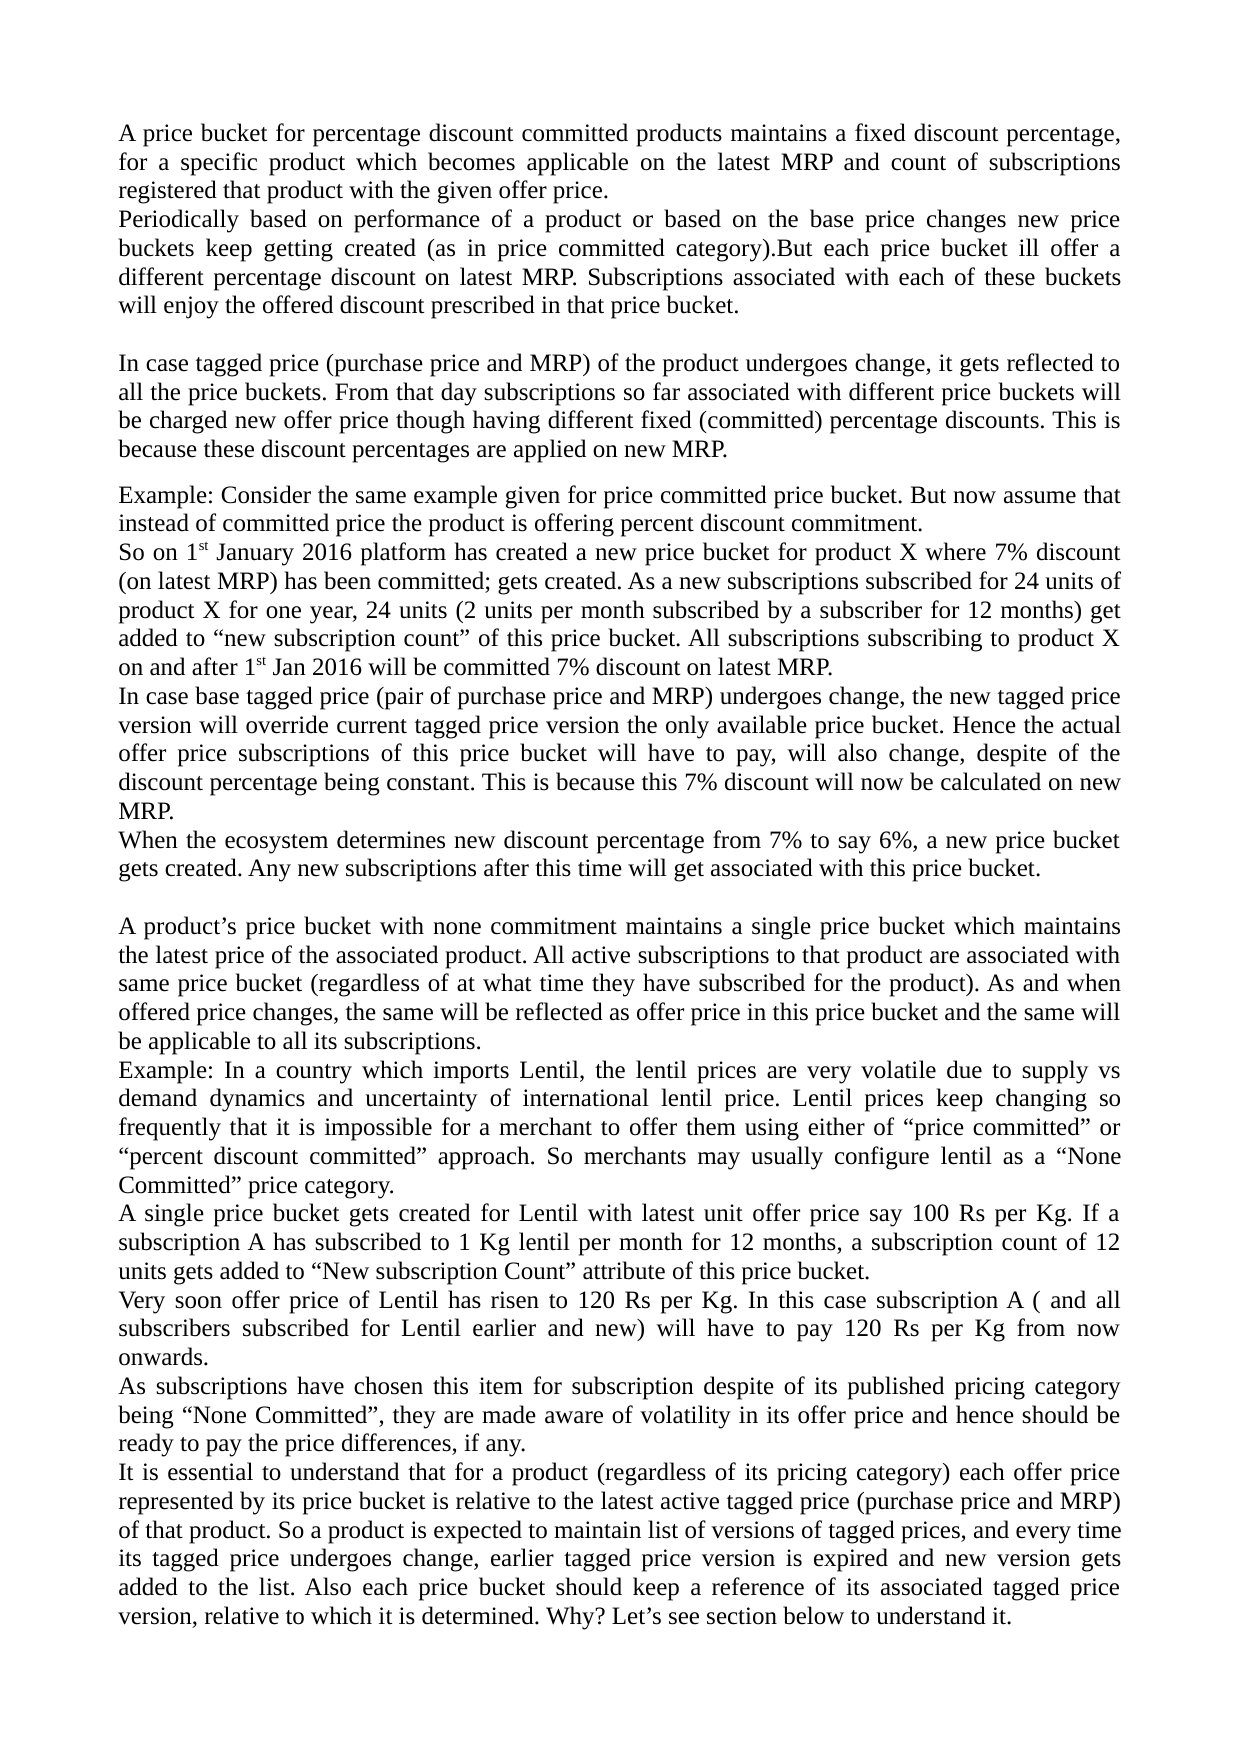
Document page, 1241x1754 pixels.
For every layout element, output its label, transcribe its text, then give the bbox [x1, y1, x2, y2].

text A price bucket for percentage discount committed products maintains a fixed discount percentage, for a specific product which becomes applicable on the latest MRP and count of subscriptions registered that product with the given offer price. [118, 118, 1122, 204]
list Periodically based on performance of a product or based on the base price changes new price buckets keep getting created (as in price committed category).But each price bucket ill offer a different percentage discount on latest MRP. Subscriptions associated with each of these buckets will enjoy the offered discount prescribed in that price bucket. [118, 204, 1122, 319]
text So on 1st January 2016 platform has created a new price bucket for product X where 7% discount (on latest MRP) has been committed; gets created. As a new subscriptions subscribed for 24 units of product X for one year, 24 units (2 units per month subscribed by a subscriber for 12 months) get added to “new subscription count” of this price bucket. All subscriptions subscribing to product X on and after 1st Jan 2016 will be committed 7% discount on latest MRP. [118, 537, 1122, 681]
text It is essential to understand that for a product (regardless of its pricing category) each offer price represented by its price bucket is relative to the latest active tagged price (purchase price and MRP) of that product. So a product is expected to maintain list of versions of tagged prices, and every time its tagged price undergoes change, earlier tagged price version is expired and new version gets added to the list. Also each price bucket should keep a reference of its associated tagged price version, relative to which it is determined. Why? Let’s see section below to understand it. [118, 1457, 1122, 1630]
text Very soon offer price of Lentil has risen to 120 Rs per Kg. In this case subscription A ( and all subscribers subscribed for Lentil earlier and new) will have to pay 120 Rs per Kg from now onwards. [118, 1285, 1122, 1371]
text A product’s price bucket with none commitment maintains a single price bucket which maintains the latest price of the associated product. All active subscriptions to that product are associated with same price bucket (regardless of at what time they have subscribed for the product). As and when offered price changes, the same will be reflected as offer price in this price bucket and the same will be applicable to all its subscriptions. [118, 911, 1122, 1055]
text When the ecosystem determines new discount percentage from 7% to say 6%, a new price bucket gets created. Any new subscriptions after this time will get associated with this price bucket. [118, 825, 1122, 882]
text As subscriptions have chosen this item for subscription despite of its published pricing category being “None Committed”, they are made aware of volatility in its offer price and hence should be ready to pay the price differences, if any. [118, 1371, 1122, 1457]
text Example: In a country which imports Lentil, the lentil prices are very volatile due to supply vs demand dynamics and uncertainty of international lentil price. Lentil prices keep changing so frequently that it is impossible for a merchant to offer them using either of “price committed” or “percent discount committed” approach. So merchants may usually configure lentil as a “None Committed” price category. [118, 1055, 1122, 1198]
text In case base tagged price (pair of purchase price and MRP) undergoes change, the new tagged price version will override current tagged price version the only available price bucket. Hence the actual offer price subscriptions of this price bucket will have to pay, will also change, despite of the discount percentage being constant. This is because this 7% discount will now be calculated on new MRP. [118, 681, 1122, 825]
list In case tagged price (purchase price and MRP) of the product undergoes change, it gets reflected to all the price buckets. From that day subscriptions so far associated with different price buckets will be charged new offer price though having different fixed (committed) percentage discounts. This is because these discount percentages are applied on new MRP. [118, 348, 1122, 463]
text A single price bucket gets created for Lentil with latest unit offer price say 100 Rs per Kg. If a subscription A has subscribed to 1 Kg lentil per month for 12 months, a subscription count of 12 units gets added to “New subscription Count” attribute of this price bucket. [118, 1198, 1122, 1285]
text Example: Consider the same example given for price committed price bucket. But now assume that instead of committed price the product is offering percent discount commitment. [118, 480, 1122, 537]
